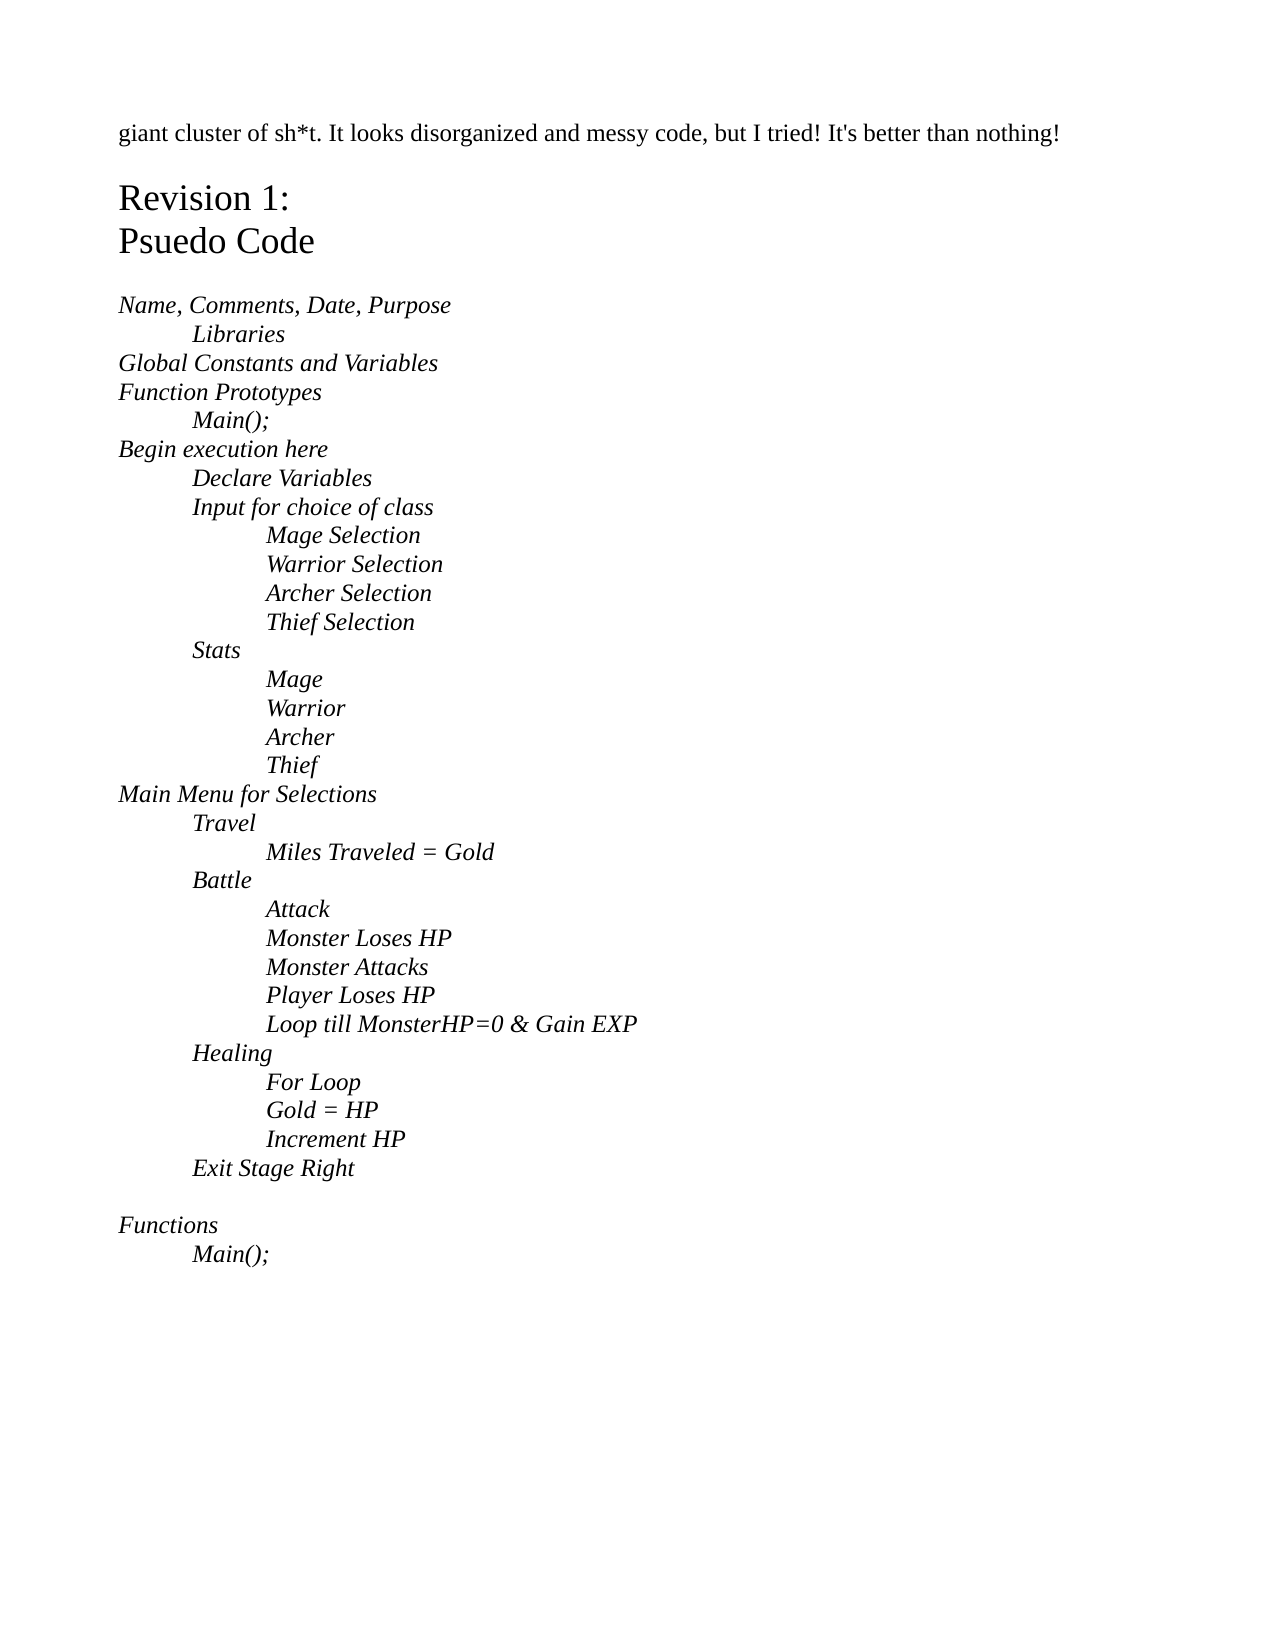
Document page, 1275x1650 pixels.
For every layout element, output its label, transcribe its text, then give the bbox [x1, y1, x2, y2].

text Miles Traveled = Gold [118, 837, 1157, 866]
text Battle [118, 866, 1157, 894]
text Input for choice of class [118, 492, 1157, 521]
text Function Prototypes [118, 377, 1157, 406]
text Revision 1: [118, 176, 1157, 219]
text Archer [118, 722, 1157, 751]
text Libraries [118, 319, 1157, 348]
text Monster Loses HP [118, 923, 1157, 952]
text Declare Variables [118, 463, 1157, 492]
text Functions [118, 1211, 1157, 1239]
text Travel [118, 808, 1157, 837]
text Player Loses HP [118, 981, 1157, 1009]
text Stats [118, 636, 1157, 664]
text Mage [118, 664, 1157, 693]
text Monster Attacks [118, 952, 1157, 981]
text Global Constants and Variables [118, 348, 1157, 377]
text Loop till MonsterHP=0 & Gain EXP [118, 1009, 1157, 1038]
text Thief [118, 751, 1157, 779]
text Increment HP [118, 1124, 1157, 1153]
text Warrior Selection [118, 549, 1157, 578]
text Gold = HP [118, 1096, 1157, 1124]
text Name, Comments, Date, Purpose [118, 291, 1157, 319]
text For Loop [118, 1067, 1157, 1096]
text Main Menu for Selections [118, 779, 1157, 808]
text Mage Selection [118, 521, 1157, 549]
text Attack [118, 894, 1157, 923]
text giant cluster of sh*t. It looks disorganized and messy code, but I tried! It's better than nothing! [118, 118, 1157, 147]
text Thief Selection [118, 607, 1157, 636]
text Psuedo Code [118, 219, 1157, 262]
text Warrior [118, 693, 1157, 722]
text Begin execution here [118, 434, 1157, 463]
text Main(); [118, 406, 1157, 434]
text Main(); [118, 1239, 1157, 1268]
text Exit Stage Right [118, 1153, 1157, 1182]
text Healing [118, 1038, 1157, 1067]
text Archer Selection [118, 578, 1157, 607]
